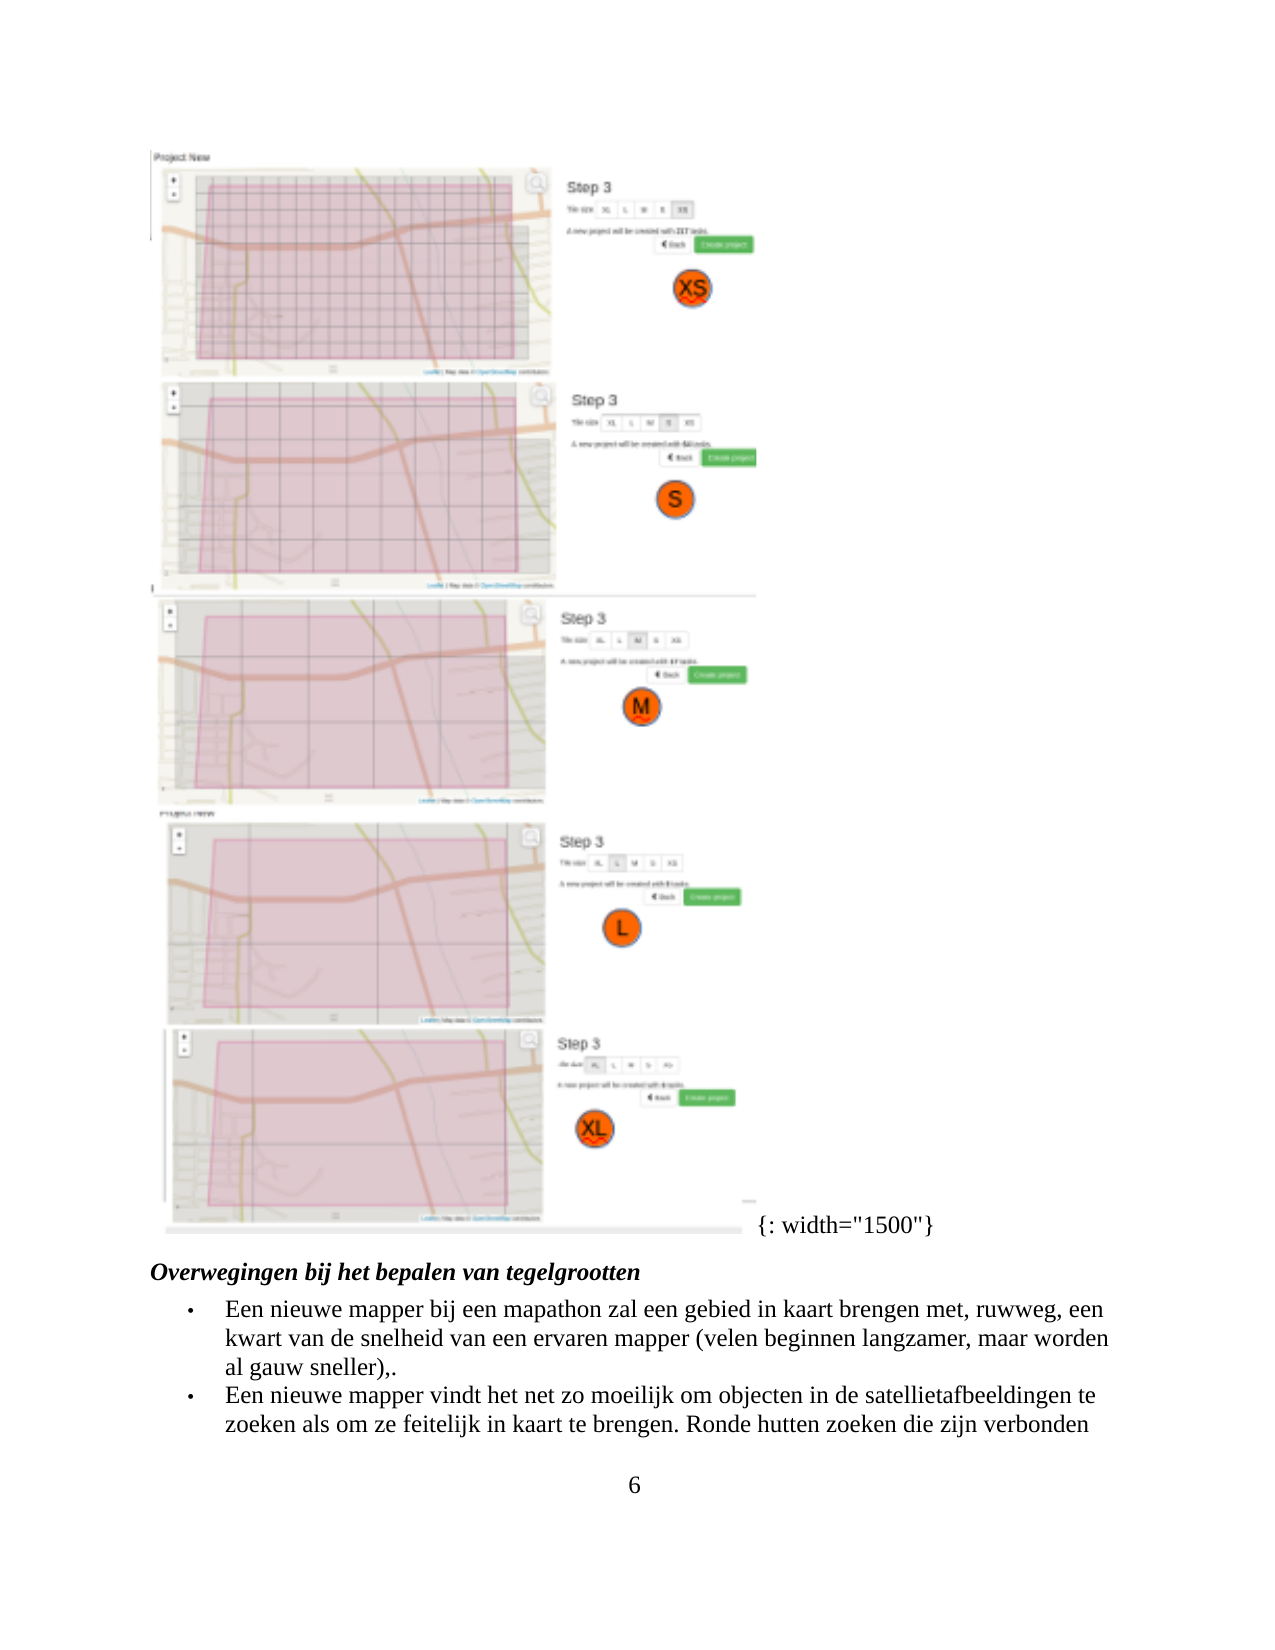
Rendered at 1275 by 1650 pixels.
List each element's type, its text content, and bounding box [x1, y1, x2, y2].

text Overwegingen bij het bepalen van tegelgrootten [150, 1257, 1125, 1285]
list Een nieuwe mapper vindt het net zo moeilijk om objecten in de satellietafbeeldingen te zoeken als om ze feitelijk in kaart te brengen. Ronde hutten zoeken die zijn verbonden [187, 1381, 1125, 1438]
picture [150, 150, 757, 1234]
list Een nieuwe mapper bij een mapathon zal een gebied in kaart brengen met, ruwweg, een kwart van de snelheid van een ervaren mapper (velen beginnen langzamer, maar worden al gauw sneller),. [187, 1294, 1125, 1381]
text {: width="1500"} [150, 150, 1125, 1239]
